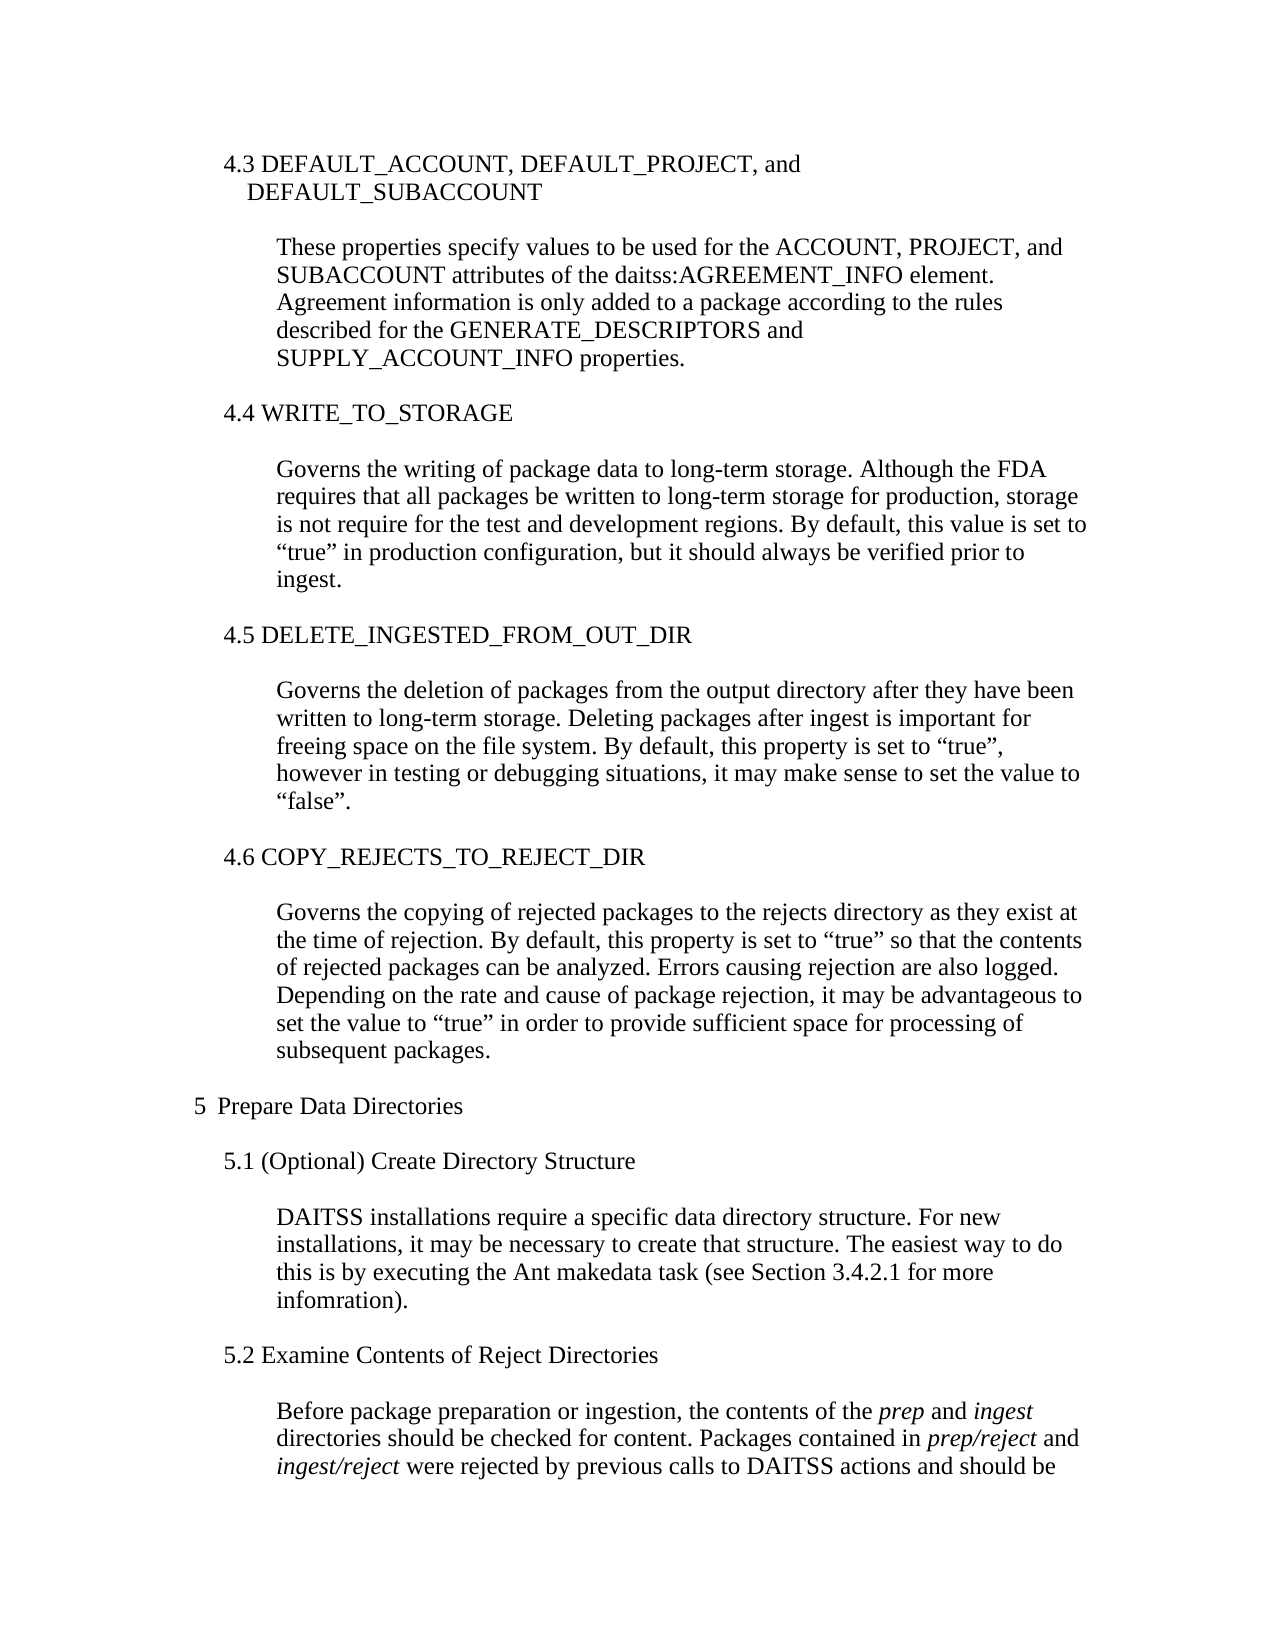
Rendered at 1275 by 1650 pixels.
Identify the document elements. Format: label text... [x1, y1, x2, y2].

list DAITSS installations require a specific data directory structure. For new installations, it may be necessary to create that structure. The easiest way to do this is by executing the Ant makedata task (see Section 3.4.2.1 for more infomration). [247, 1203, 1087, 1314]
list WRITE_TO_STORAGE [217, 399, 1087, 427]
list Governs the writing of package data to long-term storage. Although the FDA requires that all packages be written to long-term storage for production, storage is not require for the test and development regions. By default, this value is set to “true” in production configuration, but it should always be verified prior to ingest. [247, 455, 1087, 593]
list These properties specify values to be used for the ACCOUNT, PROJECT, and SUBACCOUNT attributes of the daitss:AGREEMENT_INFO element. Agreement information is only added to a package according to the rules described for the GENERATE_DESCRIPTORS and SUPPLY_ACCOUNT_INFO properties. [247, 233, 1087, 372]
list COPY_REJECTS_TO_REJECT_DIR [217, 843, 1087, 870]
list DEFAULT_ACCOUNT, DEFAULT_PROJECT, and DEFAULT_SUBACCOUNT [217, 150, 1087, 205]
list Governs the deletion of packages from the output directory after they have been written to long-term storage. Deleting packages after ingest is important for freeing space on the file system. By default, this property is set to “true”, however in testing or debugging situations, it may make sense to set the value to “false”. [247, 676, 1087, 815]
list Prepare Data Directories [187, 1092, 1087, 1120]
list Governs the copying of rejected packages to the rejects directory as they exist at the time of rejection. By default, this property is set to “true” so that the contents of rejected packages can be analyzed. Errors causing rejection are also logged. Depending on the rate and cause of package rejection, it may be advantageous to set the value to “true” in order to provide sufficient space for processing of subsequent packages. [247, 898, 1087, 1064]
list Examine Contents of Reject Directories [217, 1341, 1087, 1369]
list (Optional) Create Directory Structure [217, 1147, 1087, 1175]
list Before package preparation or ingestion, the contents of the prep and ingest directories should be checked for content. Packages contained in prep/reject and ingest/reject were rejected by previous calls to DAITSS actions and should be [247, 1397, 1087, 1480]
list DELETE_INGESTED_FROM_OUT_DIR [217, 621, 1087, 649]
